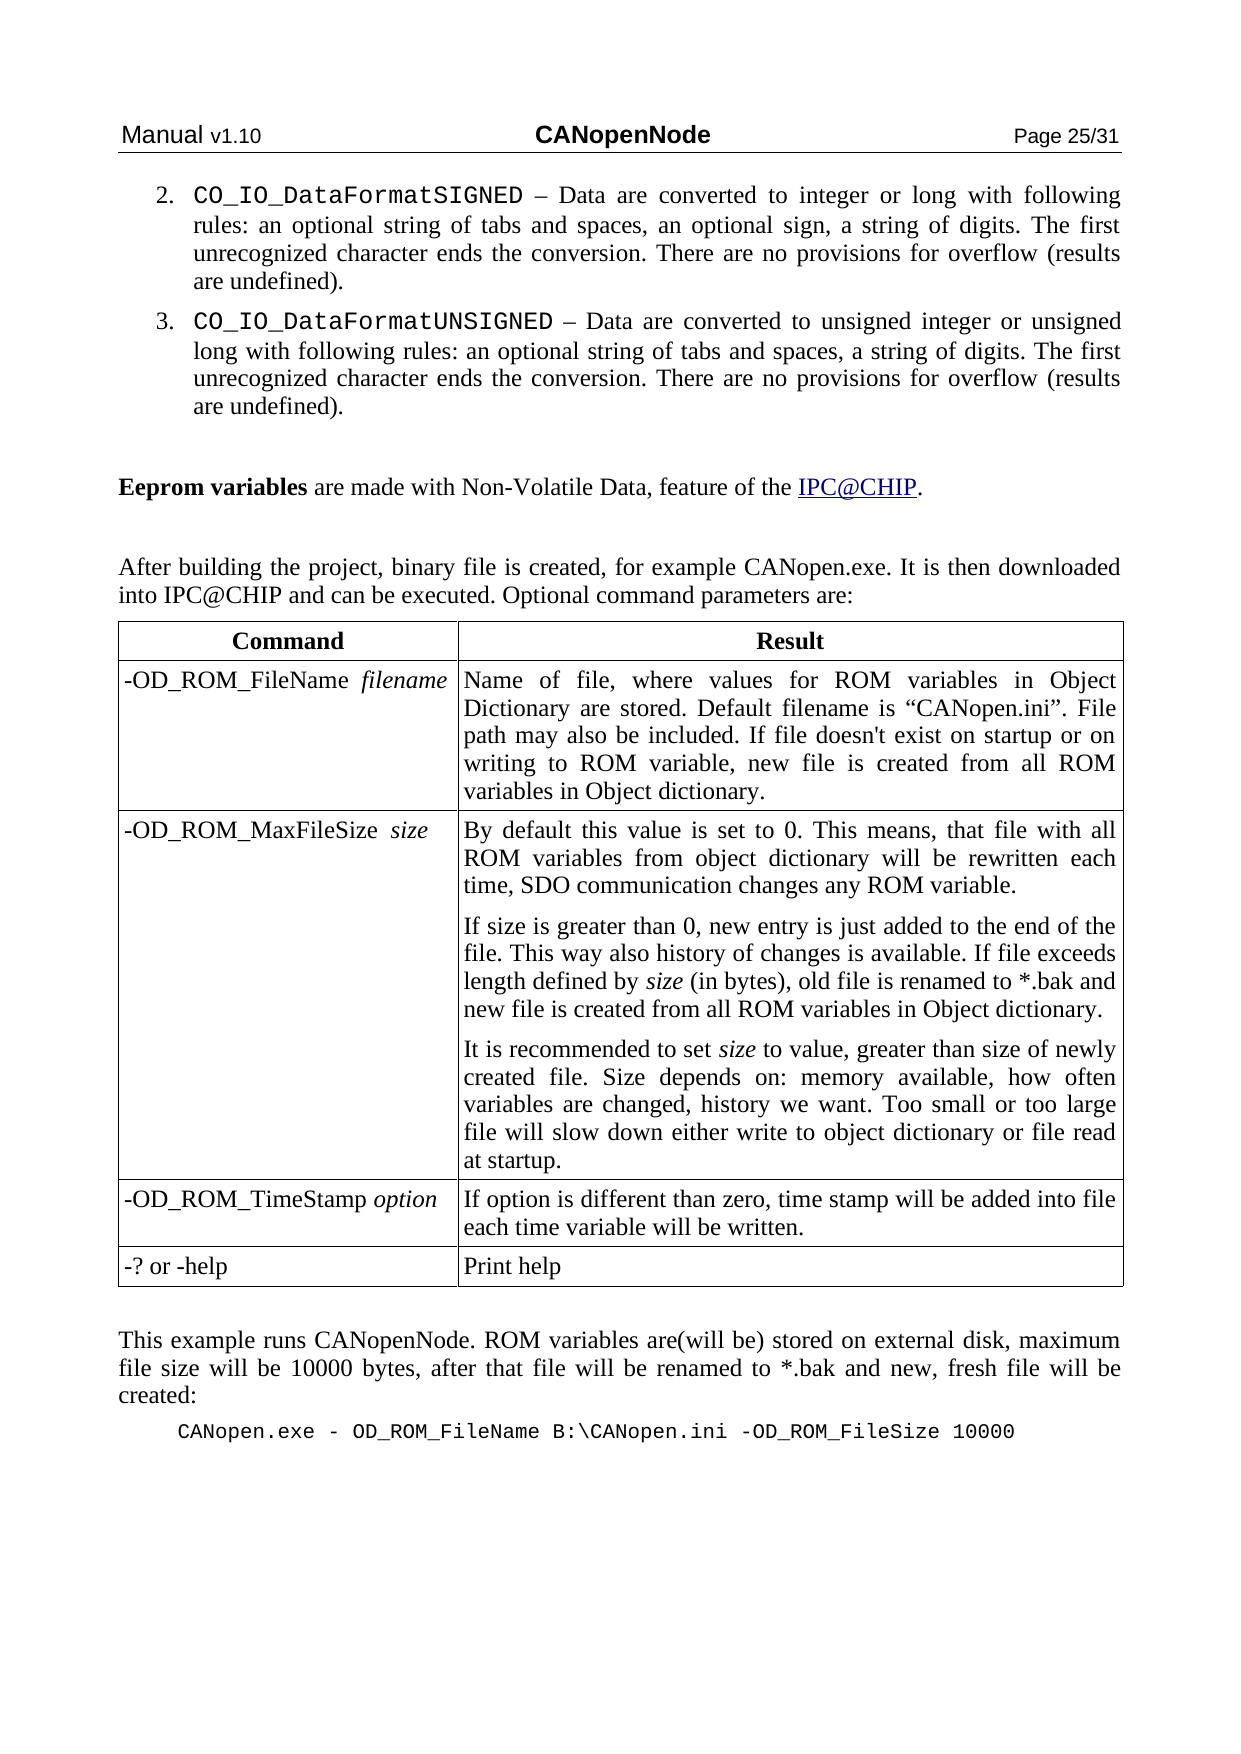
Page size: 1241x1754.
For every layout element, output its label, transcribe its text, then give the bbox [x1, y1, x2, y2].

table_cell If option is different than zero, time stamp will be added into file each time variable will be written. [459, 1180, 1123, 1246]
table_cell Name of file, where values for ROM variables in Object Dictionary are stored. Default filename is “CANopen.ini”. File path may also be included. If file doesn't exist on startup or on writing to ROM variable, new file is created from all ROM variables in Object dictionary. [459, 661, 1123, 810]
text This example runs CANopenNode. ROM variables are(will be) stored on external disk, maximum file size will be 10000 bytes, after that file will be renamed to *.bak and new, fresh file will be created: [118, 1326, 1122, 1409]
table_cell Print help [459, 1247, 1123, 1286]
table_cell -? or -help [119, 1247, 457, 1286]
table_cell By default this value is set to 0. This means, that file with all ROM variables from object dictionary will be rewritten each time, SDO communication changes any ROM variable. If size is greater than 0, new entry is just added to the end of the file. This way also history of changes is available. If file exceeds length defined by size (in bytes), old file is renamed to *.bak and new file is created from all ROM variables in Object dictionary. It is recommended to set size to value, greater than size of newly created file. Size depends on: memory available, how often variables are changed, history we want. Too small or too large file will slow down either write to object dictionary or file read at startup. [459, 811, 1123, 1179]
table_cell -OD_ROM_TimeStamp option [119, 1180, 457, 1246]
text CANopen.exe - OD_ROM_FileName B:\CANopen.ini -OD_ROM_FileSize 10000 [177, 1422, 1122, 1445]
text Eeprom variables are made with Non-Volatile Data, feature of the IPC@CHIP. [118, 473, 1122, 500]
table_cell -OD_ROM_FileName filename [119, 661, 457, 810]
table_cell -OD_ROM_MaxFileSize size [119, 811, 457, 1179]
table_header Command [119, 622, 457, 660]
list CO_IO_DataFormatUNSIGNED – Data are converted to unsigned integer or unsigned long with following rules: an optional string of tabs and spaces, a string of digits. The first unrecognized character ends the conversion. There are no provisions for overflow (results are undefined). [156, 307, 1122, 420]
text After building the project, binary file is created, for example CANopen.exe. It is then downloaded into IPC@CHIP and can be executed. Optional command parameters are: [118, 553, 1122, 608]
table_header Result [459, 622, 1123, 660]
list CO_IO_DataFormatSIGNED – Data are converted to integer or long with following rules: an optional string of tabs and spaces, an optional sign, a string of digits. The first unrecognized character ends the conversion. There are no provisions for overflow (results are undefined). [156, 182, 1122, 294]
